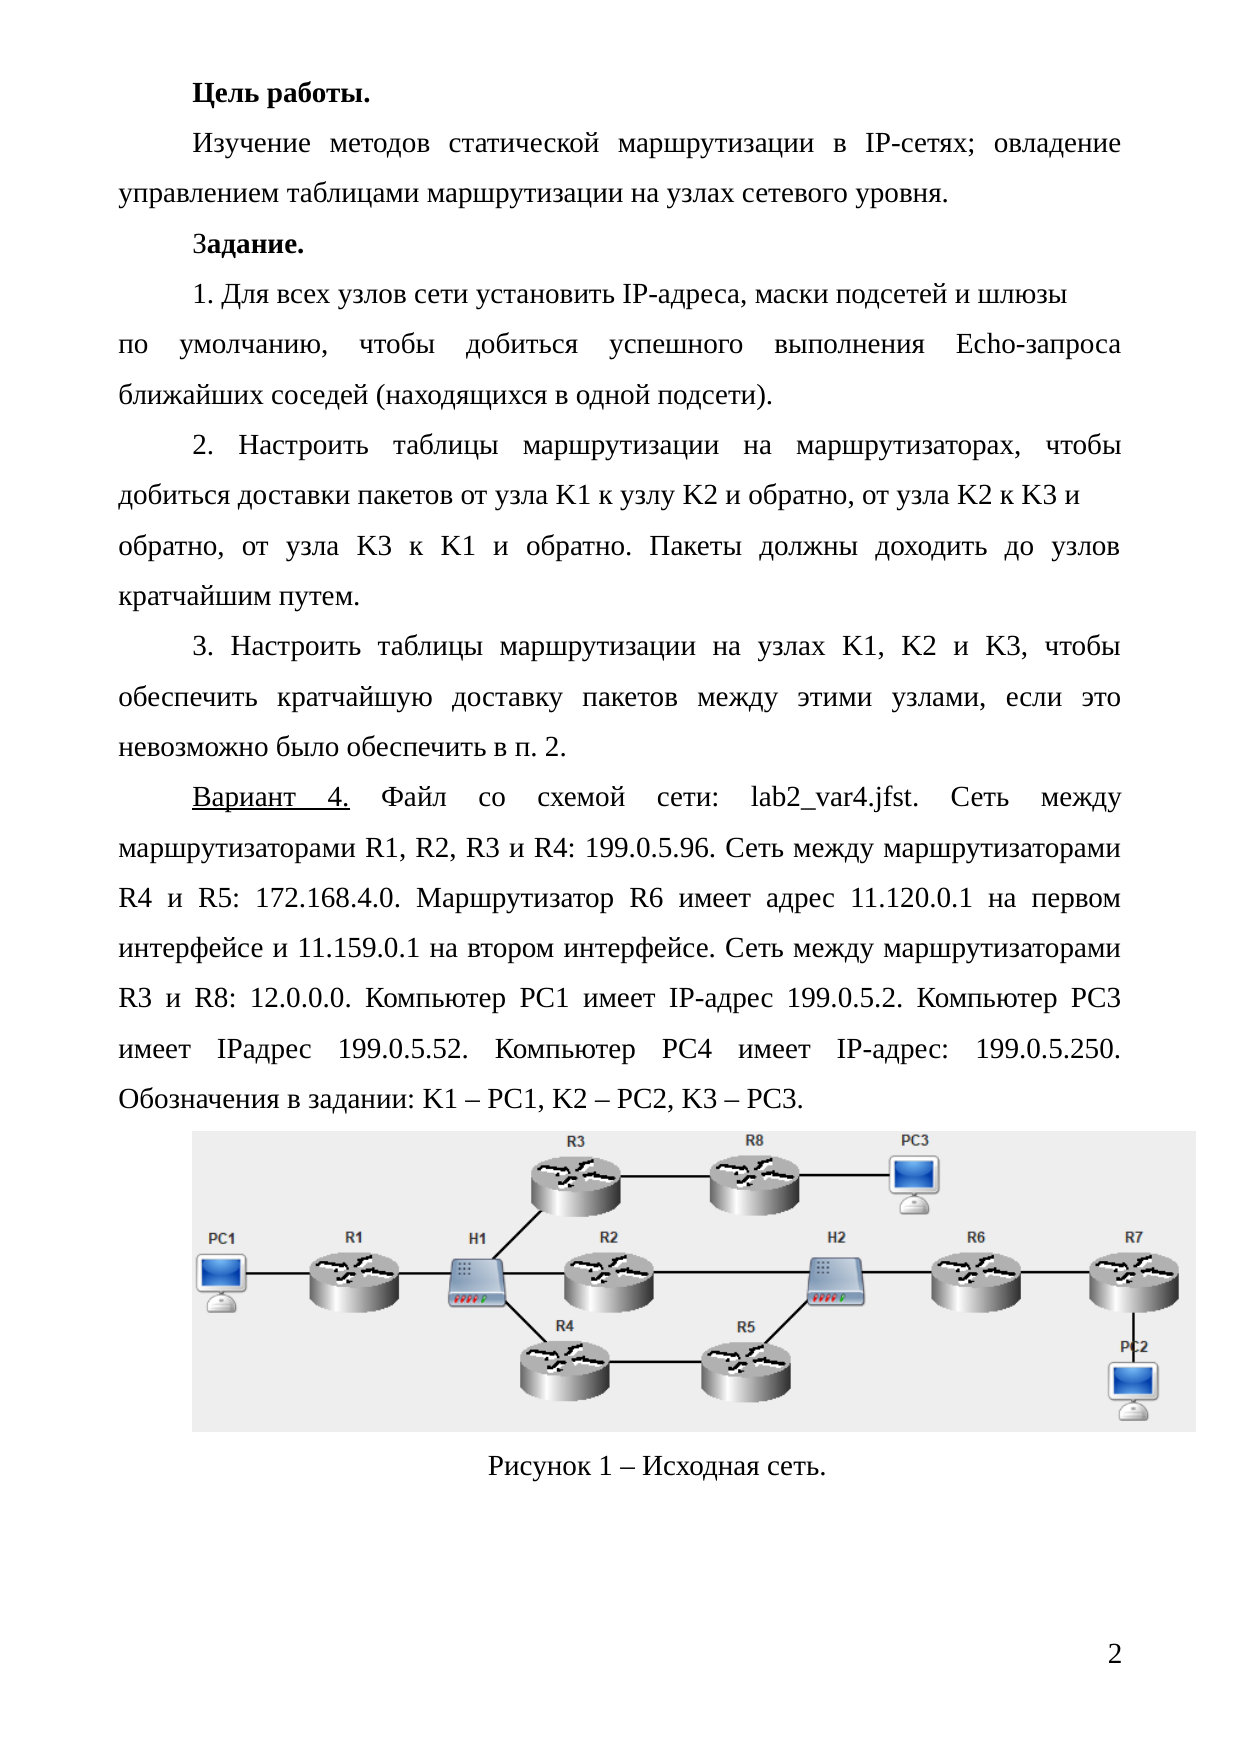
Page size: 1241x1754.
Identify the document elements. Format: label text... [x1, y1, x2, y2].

text по умолчанию, чтобы добиться успешного выполнения Echo-запроса ближайших соседей (находящихся в одной подсети). [118, 327, 1122, 410]
subtitle Задание. [118, 226, 1122, 259]
subtitle Изучение методов статической маршрутизации в IP-сетях; овладение управлением таблицами маршрутизации на узлах сетевого уровня. [118, 125, 1122, 209]
text Рисунок 1 – Исходная сеть. [118, 1448, 1122, 1481]
text обратно, от узла K3 к K1 и обратно. Пакеты должны доходить до узлов кратчайшим путем. [118, 528, 1122, 612]
text Вариант 4. Файл со схемой сети: lab2_var4.jfst. Сеть между маршрутизаторами R1, R2, R3 и R4: 199.0.5.96. Сеть между маршрутизаторами R4 и R5: 172.168.4.0. Маршрутизатор R6 имеет адрес 11.120.0.1 на первом интерфейсе и 11.159.0.1 на втором интерфейсе. Сеть между маршрутизаторами R3 и R8: 12.0.0.0. Компьютер PC1 имеет IP-адрес 199.0.5.2. Компьютер PC3 имеет IPадрес 199.0.5.52. Компьютер PC4 имеет IP-адрес: 199.0.5.250. Обозначения в задании: K1 – PC1, K2 – PC2, K3 – PC3. [118, 779, 1122, 1115]
text 3. Настроить таблицы маршрутизации на узлах K1, K2 и K3, чтобы обеспечить кратчайшую доставку пакетов между этими узлами, если это невозможно было обеспечить в п. 2. [118, 628, 1122, 763]
text 1. Для всех узлов сети установить IP-адреса, маски подсетей и шлюзы [118, 276, 1122, 310]
subtitle Цель работы. [118, 75, 1122, 108]
text 2. Настроить таблицы маршрутизации на маршрутизаторах, чтобы добиться доставки пакетов от узла K1 к узлу K2 и обратно, от узла K2 к K3 и [118, 427, 1122, 511]
